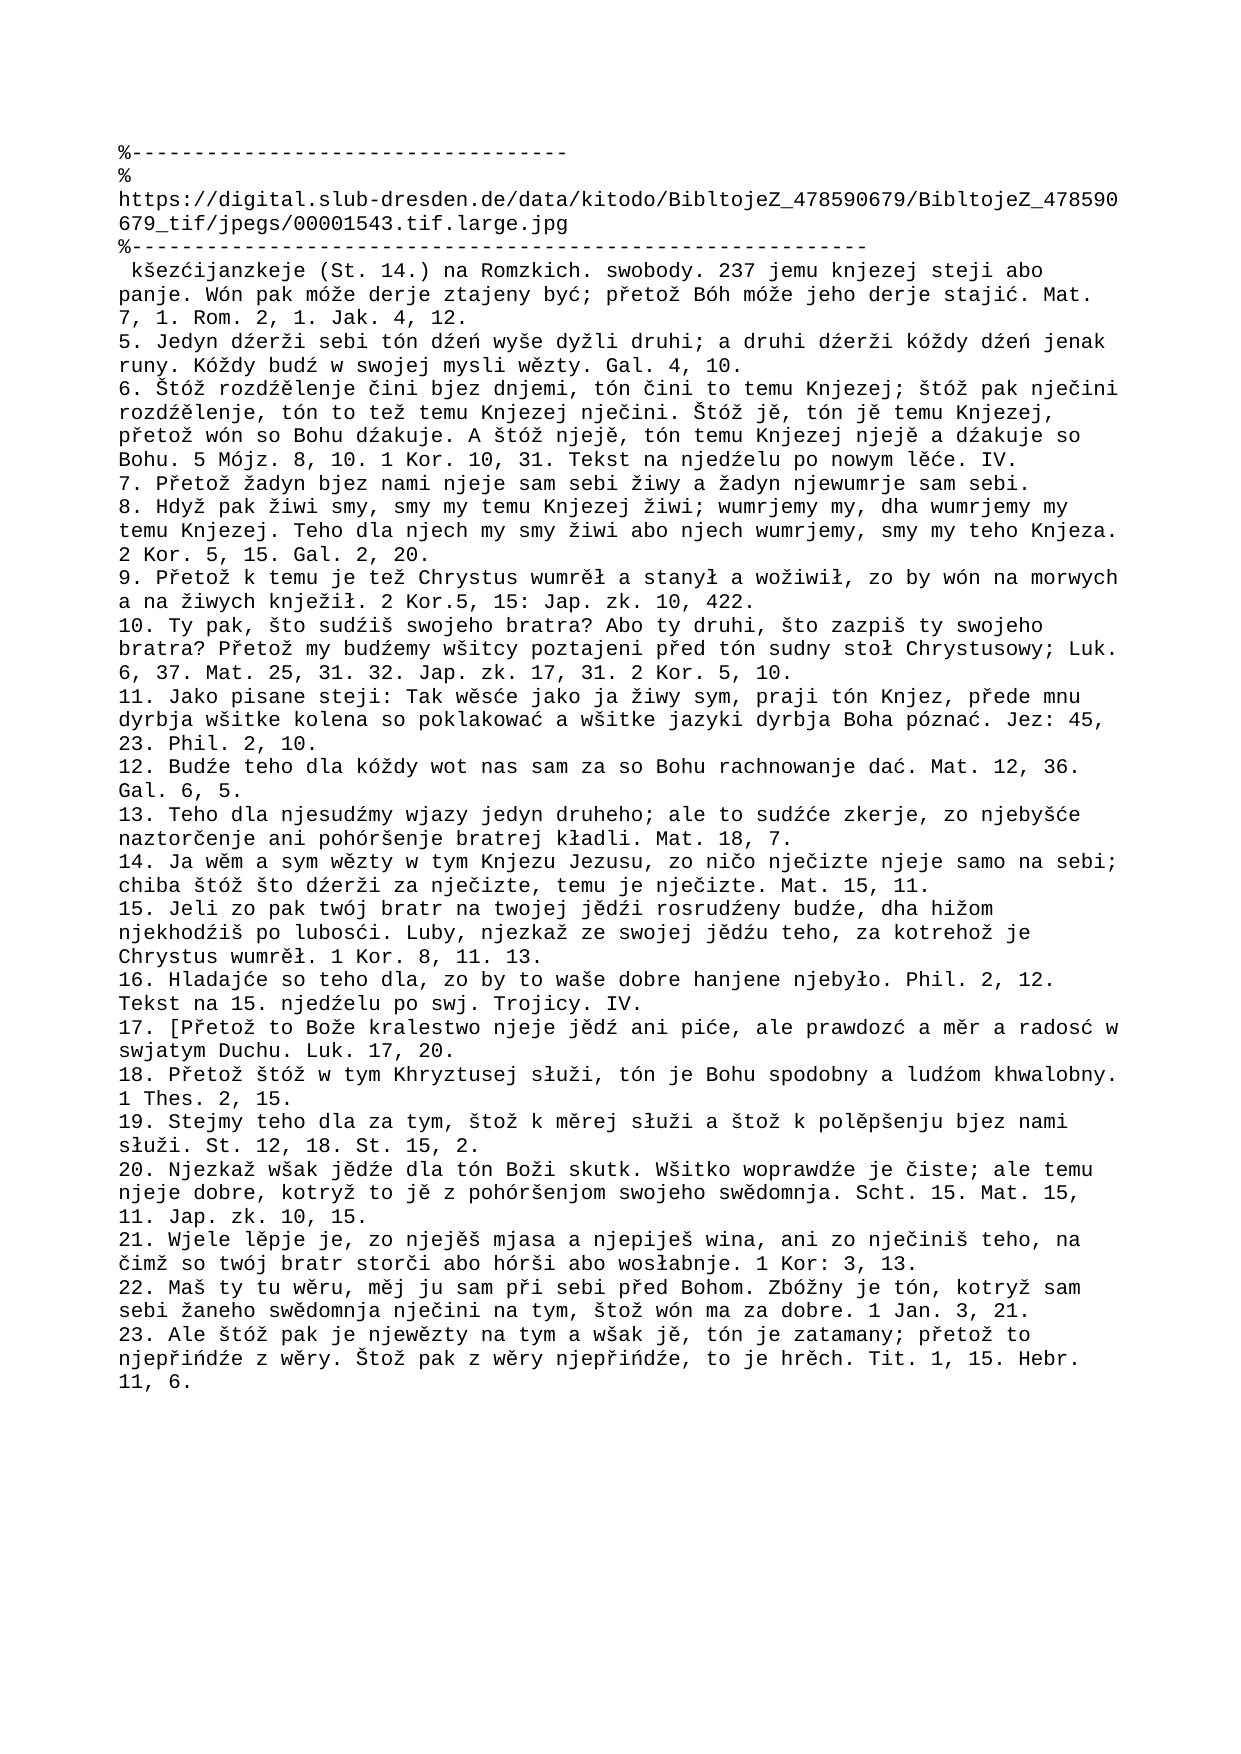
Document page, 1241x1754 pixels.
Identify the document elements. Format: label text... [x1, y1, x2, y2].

text 23. Ale štóž pak je njewězty na tym a wšak jě, tón je zatamany; přetož to njepřińdźe z wěry. Štož pak z wěry njepřińdźe, to je hrěch. Tit. 1, 15. Hebr. 11, 6. [118, 1324, 1122, 1395]
text 5. Jedyn dźerži sebi tón dźeń wyše dyžli druhi; a druhi dźerži kóždy dźeń jenak runy. Kóždy budź w swojej mysli wězty. Gal. 4, 10. [118, 331, 1122, 378]
text 17. [Přetož to Bože kralestwo njeje jědź ani piće, ale prawdozć a měr a radosć w swjatym Duchu. Luk. 17, 20. [118, 1017, 1122, 1064]
text %----------------------------------------------------------- [118, 236, 1122, 260]
text 16. Hladajće so teho dla, zo by to waše dobre hanjene njebyło. Phil. 2, 12. Tekst na 15. njedźelu po swj. Trojicy. IV. [118, 969, 1122, 1017]
text 15. Jeli zo pak twój bratr na twojej jědźi rosrudźeny budźe, dha hižom njekhodźiš po lubosći. Luby, njezkaž ze swojej jědźu teho, za kotrehož je Chrystus wumrěł. 1 Kor. 8, 11. 13. [118, 898, 1122, 969]
text 9. Přetož k temu je tež Chrystus wumrěł a stanył a wožiwił, zo by wón na morwych a na žiwych knježił. 2 Kor.5, 15: Jap. zk. 10, 422. [118, 567, 1122, 615]
text 12. Budźe teho dla kóždy wot nas sam za so Bohu rachnowanje dać. Mat. 12, 36. Gal. 6, 5. [118, 757, 1122, 804]
text 22. Maš ty tu wěru, měj ju sam při sebi před Bohom. Zbóžny je tón, kotryž sam sebi žaneho swědomnja nječini na tym, štož wón ma za dobre. 1 Jan. 3, 21. [118, 1277, 1122, 1324]
text %----------------------------------- [118, 142, 1122, 165]
text 19. Stejmy teho dla za tym, štož k měrej słuži a štož k polěpšenju bjez nami słuži. St. 12, 18. St. 15, 2. [118, 1111, 1122, 1158]
text 18. Přetož štóž w tym Khryztusej słuži, tón je Bohu spodobny a ludźom khwalobny. 1 Thes. 2, 15. [118, 1064, 1122, 1111]
text 21. Wjele lěpje je, zo njejěš mjasa a njepiješ wina, ani zo nječiniš teho, na čimž so twój bratr storči abo hórši abo wosłabnje. 1 Kor: 3, 13. [118, 1229, 1122, 1277]
text 13. Teho dla njesudźmy wjazy jedyn druheho; ale to sudźće zkerje, zo njebyšće naztorčenje ani pohóršenje bratrej kładli. Mat. 18, 7. [118, 804, 1122, 851]
text 10. Ty pak, što sudźiš swojeho bratra? Abo ty druhi, što zazpiš ty swojeho bratra? Přetož my budźemy wšitcy poztajeni před tón sudny stoł Chrystusowy; Luk. 6, 37. Mat. 25, 31. 32. Jap. zk. 17, 31. 2 Kor. 5, 10. [118, 615, 1122, 686]
text 7. Přetož žadyn bjez nami njeje sam sebi žiwy a žadyn njewumrje sam sebi. [118, 473, 1122, 496]
text kšezćijanzkeje (St. 14.) na Romzkich. swobody. 237 jemu knjezej steji abo panje. Wón pak móže derje ztajeny być; přetož Bóh móže jeho derje stajić. Mat. 7, 1. Rom. 2, 1. Jak. 4, 12. [118, 260, 1122, 331]
text 8. Hdyž pak žiwi smy, smy my temu Knjezej žiwi; wumrjemy my, dha wumrjemy my temu Knjezej. Teho dla njech my smy žiwi abo njech wumrjemy, smy my teho Knjeza. 2 Kor. 5, 15. Gal. 2, 20. [118, 496, 1122, 567]
text 11. Jako pisane steji: Tak wěsće jako ja žiwy sym, praji tón Knjez, přede mnu dyrbja wšitke kolena so poklakować a wšitke jazyki dyrbja Boha póznać. Jez: 45, 23. Phil. 2, 10. [118, 686, 1122, 757]
text 20. Njezkaž wšak jědźe dla tón Boži skutk. Wšitko woprawdźe je čiste; ale temu njeje dobre, kotryž to jě z pohóršenjom swojeho swědomnja. Scht. 15. Mat. 15, 11. Jap. zk. 10, 15. [118, 1158, 1122, 1229]
text % https://digital.slub-dresden.de/data/kitodo/BibltojeZ_478590679/BibltojeZ_478590679_tif/jpegs/00001543.tif.large.jpg [118, 165, 1122, 236]
text 6. Štóž rozdźělenje čini bjez dnjemi, tón čini to temu Knjezej; štóž pak nječini rozdźělenje, tón to tež temu Knjezej nječini. Štóž jě, tón jě temu Knjezej, přetož wón so Bohu dźakuje. A štóž njejě, tón temu Knjezej njejě a dźakuje so Bohu. 5 Mójz. 8, 10. 1 Kor. 10, 31. Tekst na njedźelu po nowym lěće. IV. [118, 378, 1122, 473]
text 14. Ja wěm a sym wězty w tym Knjezu Jezusu, zo ničo nječizte njeje samo na sebi; chiba štóž što dźerži za nječizte, temu je nječizte. Mat. 15, 11. [118, 851, 1122, 898]
